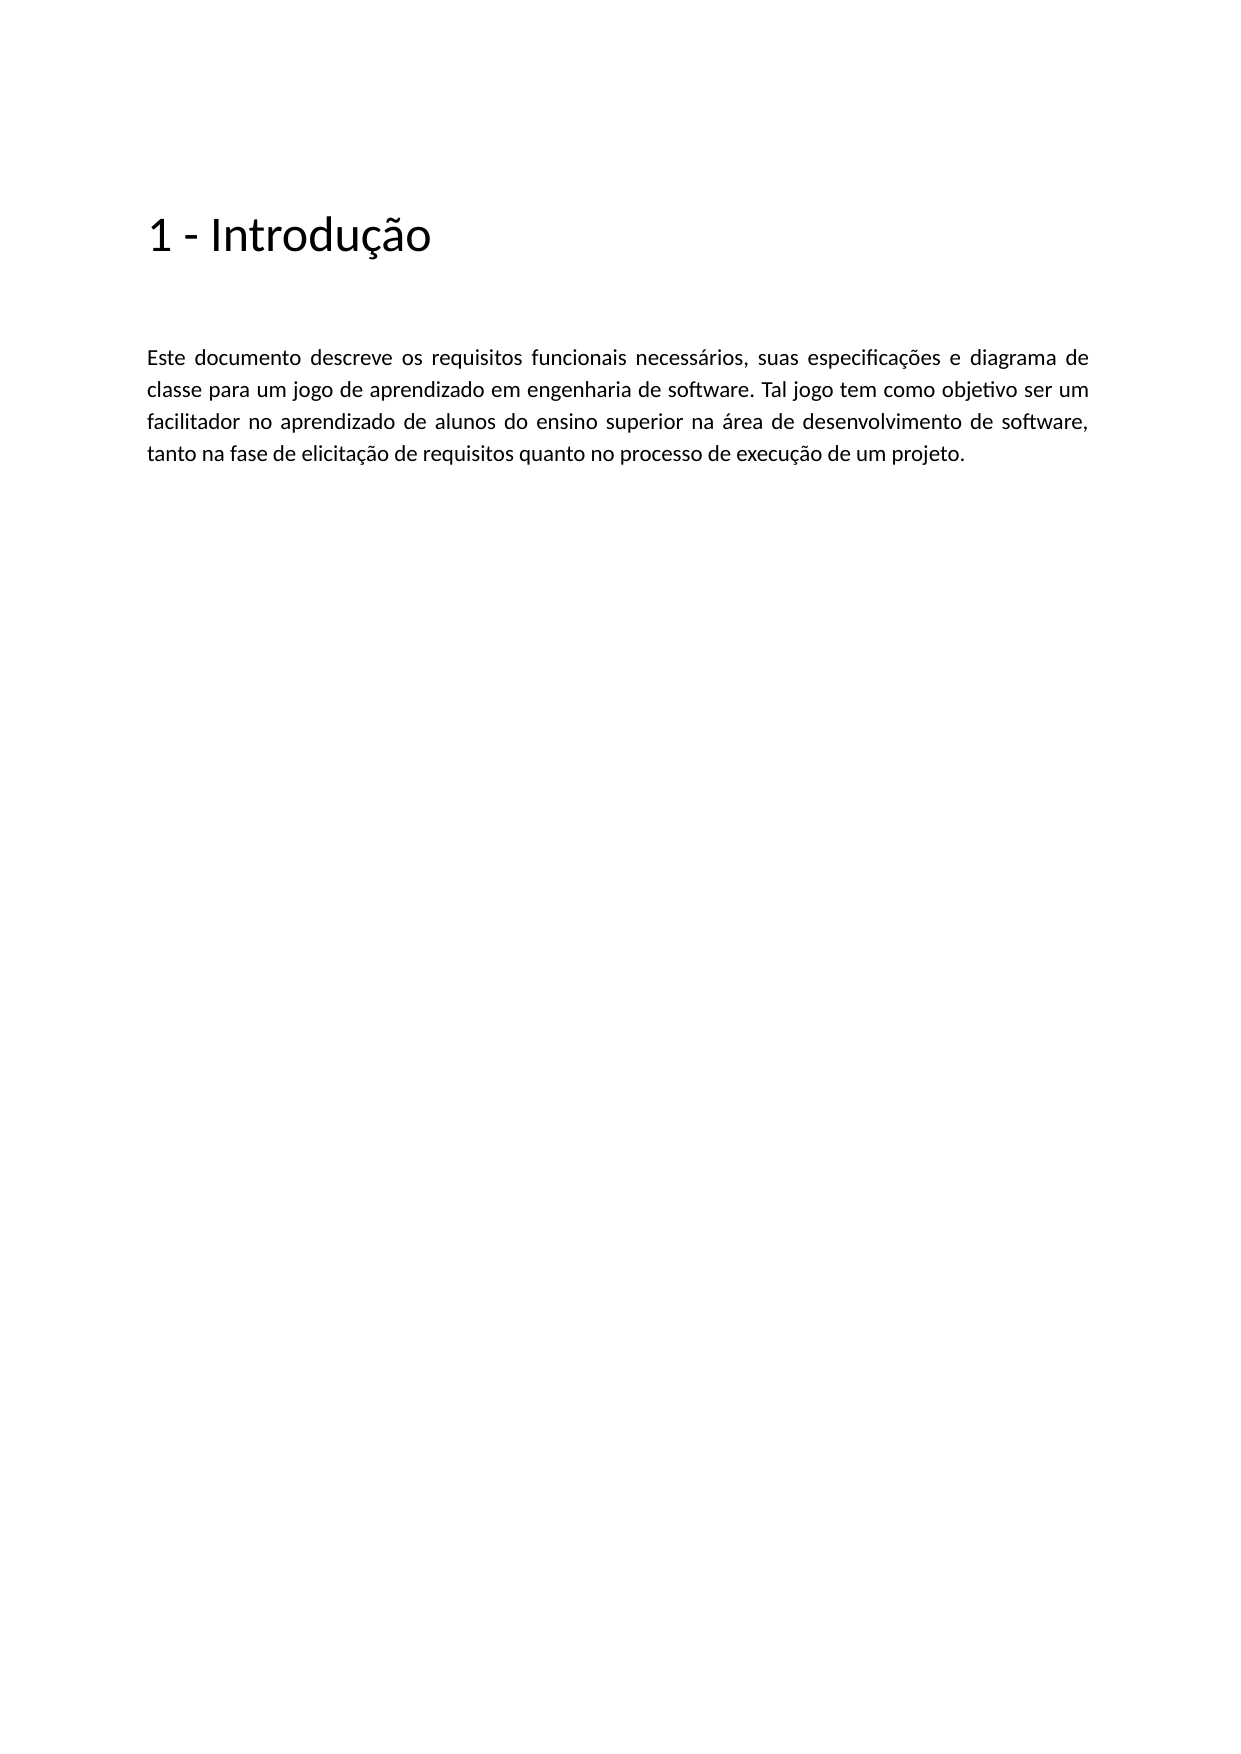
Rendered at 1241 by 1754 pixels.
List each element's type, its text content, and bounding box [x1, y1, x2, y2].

text Este documento descreve os requisitos funcionais necessários, suas especificações e diagrama de classe para um jogo de aprendizado em engenharia de software. Tal jogo tem como objetivo ser um facilitador no aprendizado de alunos do ensino superior na área de desenvolvimento de software, tanto na fase de elicitação de requisitos quanto no processo de execução de um projeto. [147, 343, 1090, 467]
text 1 - Introdução [147, 203, 1090, 264]
